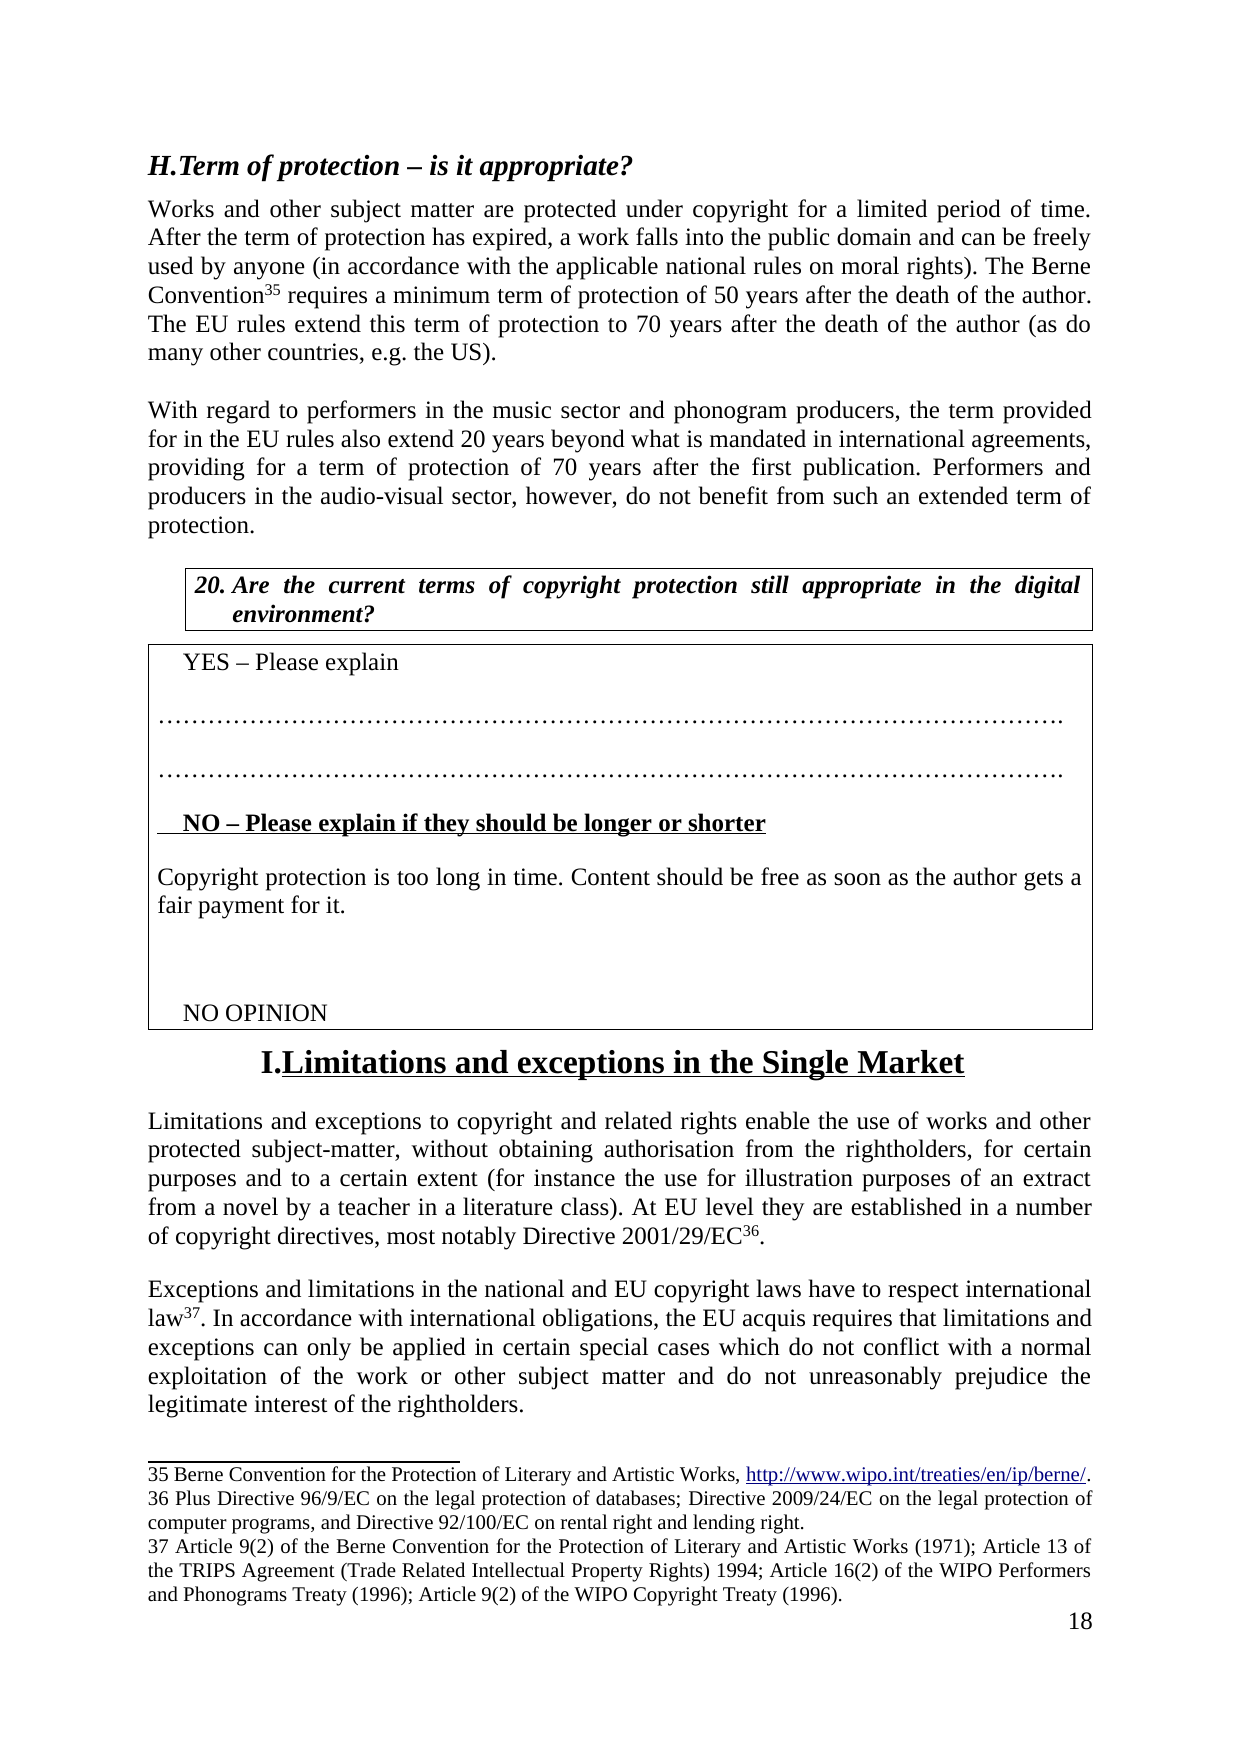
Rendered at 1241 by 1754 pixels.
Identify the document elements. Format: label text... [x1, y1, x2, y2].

title Limitations and exceptions in the Single Market [244, 1042, 1093, 1081]
text Works and other subject matter are protected under copyright for a limited period of time. After the term of protection has expired, a work falls into the public domain and can be freely used by anyone (in accordance with the applicable national rules on moral rights). The Berne Convention requires a minimum term of protection of 50 years after the death of the author. The EU rules extend this term of protection to 70 years after the death of the author (as do many other countries, e.g. the US). [148, 194, 1093, 366]
text ………………………………………………………………………………………………. [149, 751, 1092, 783]
text Limitations and exceptions to copyright and related rights enable the use of works and other protected subject-matter, without obtaining authorisation from the rightholders, for certain purposes and to a certain extent (for instance the use for illustration purposes of an extract from a novel by a teacher in a literature class). At EU level they are established in a number of copyright directives, most notably Directive 2001/29/EC. [148, 1106, 1093, 1249]
text Plus Directive 96/9/EC on the legal protection of databases; Directive 2009/24/EC on the legal protection of computer programs, and Directive 92/100/EC on rental right and lending right. [148, 1486, 1093, 1534]
text Article 9(2) of the Berne Convention for the Protection of Literary and Artistic Works (1971); Article 13 of the TRIPS Agreement (Trade Related Intellectual Property Rights) 1994; Article 16(2) of the WIPO Performers and Phonograms Treaty (1996); Article 9(2) of the WIPO Copyright Treaty (1996). [148, 1534, 1093, 1606]
text ………………………………………………………………………………………………. [149, 697, 1092, 729]
text Copyright protection is too long in time. Content should be free as soon as the author gets a fair payment for it. [149, 859, 1092, 919]
list Are the current terms of copyright protection still appropriate in the digital environment? [186, 569, 1092, 630]
text  NO – Please explain if they should be longer or shorter [149, 805, 1092, 837]
text Exceptions and limitations in the national and EU copyright laws have to respect international law. In accordance with international obligations, the EU acquis requires that limitations and exceptions can only be applied in certain special cases which do not conflict with a normal exploitation of the work or other subject matter and do not unreasonably prejudice the legitimate interest of the rightholders. [148, 1274, 1093, 1418]
subtitle Term of protection – is it appropriate? [148, 148, 1093, 181]
text With regard to performers in the music sector and phonogram producers, the term provided for in the EU rules also extend 20 years beyond what is mandated in international agreements, providing for a term of protection of 70 years after the first publication. Performers and producers in the audio-visual sector, however, do not benefit from such an extended term of protection. [148, 395, 1093, 539]
text  YES – Please explain [149, 645, 1092, 676]
text Berne Convention for the Protection of Literary and Artistic Works, http://www.wipo.int/treaties/en/ip/berne/. [148, 1462, 1093, 1486]
text  NO OPINION [149, 995, 1092, 1029]
